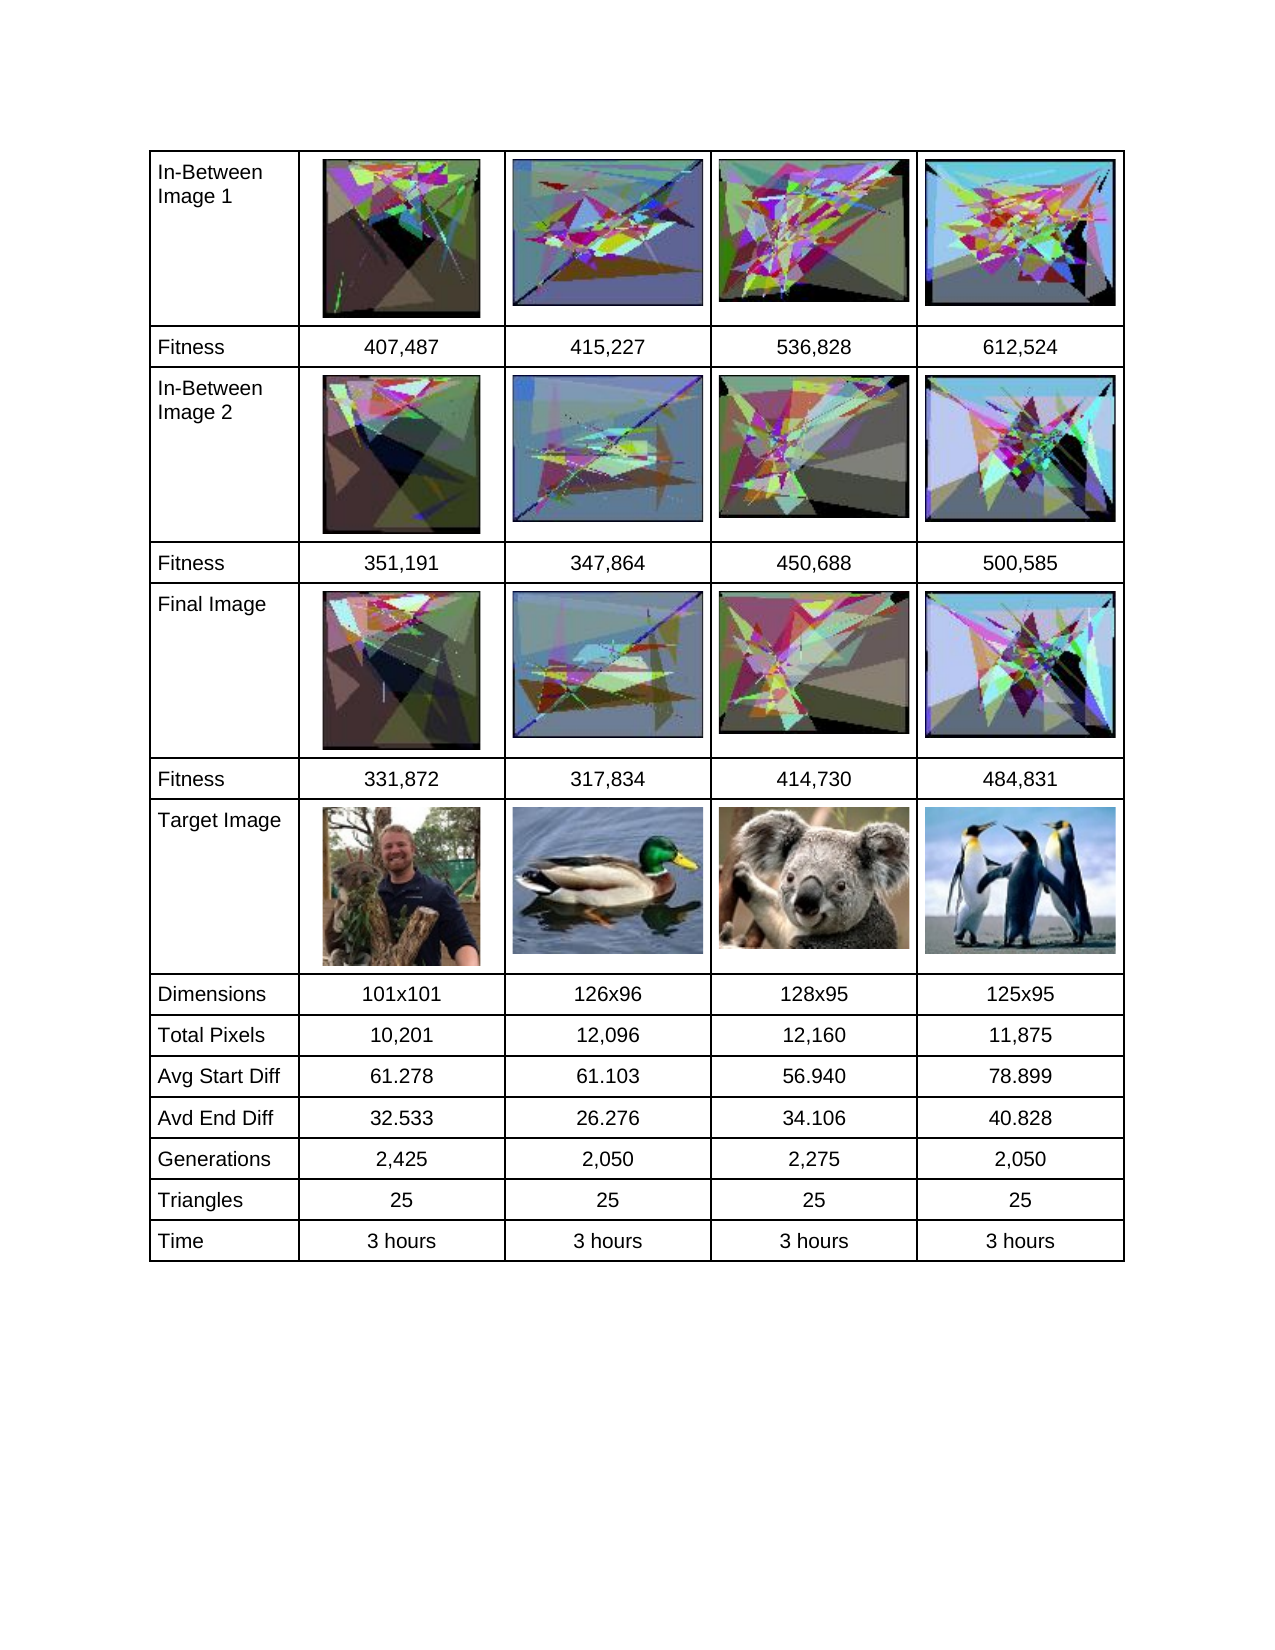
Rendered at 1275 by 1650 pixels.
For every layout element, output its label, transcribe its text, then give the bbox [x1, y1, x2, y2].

table_cell 25 [300, 1180, 504, 1219]
picture [322, 591, 481, 750]
table_cell In-Between Image 2 [151, 368, 298, 541]
table_cell [506, 368, 710, 541]
picture [512, 807, 704, 954]
table_cell 2,050 [918, 1139, 1123, 1178]
picture [925, 159, 1116, 306]
picture [925, 807, 1116, 954]
table_cell [300, 152, 504, 325]
picture [925, 375, 1116, 522]
table_cell 61.103 [506, 1057, 710, 1096]
table_cell 331,872 [300, 759, 504, 798]
table_cell [918, 584, 1123, 757]
table_cell 12,160 [712, 1016, 916, 1055]
table_cell [712, 584, 916, 757]
table_cell 10,201 [300, 1016, 504, 1055]
table_cell 12,096 [506, 1016, 710, 1055]
table_cell [300, 584, 504, 757]
table_cell [506, 152, 710, 325]
picture [322, 375, 481, 534]
table_cell 2,275 [712, 1139, 916, 1178]
table_cell 128x95 [712, 975, 916, 1014]
table_cell 25 [918, 1180, 1123, 1219]
table_cell 11,875 [918, 1016, 1123, 1055]
picture [718, 591, 910, 734]
table_cell 61.278 [300, 1057, 504, 1096]
table_cell 414,730 [712, 759, 916, 798]
table_cell Avg Start Diff [151, 1057, 298, 1096]
table_cell Time [151, 1221, 298, 1260]
picture [512, 375, 704, 522]
table_cell 34.106 [712, 1098, 916, 1137]
table_cell Final Image [151, 584, 298, 757]
table_cell 3 hours [300, 1221, 504, 1260]
table_cell 317,834 [506, 759, 710, 798]
table_cell Fitness [151, 543, 298, 582]
table_cell 25 [712, 1180, 916, 1219]
table_cell Total Pixels [151, 1016, 298, 1055]
table_cell 126x96 [506, 975, 710, 1014]
table_cell 612,524 [918, 327, 1123, 366]
table_cell 450,688 [712, 543, 916, 582]
table_cell 351,191 [300, 543, 504, 582]
picture [718, 159, 910, 302]
table_cell [506, 584, 710, 757]
table_cell [712, 800, 916, 973]
table_cell [918, 152, 1123, 325]
table_cell Fitness [151, 327, 298, 366]
table_cell 2,050 [506, 1139, 710, 1178]
table_cell Fitness [151, 759, 298, 798]
table_cell Target Image [151, 800, 298, 973]
table_cell 415,227 [506, 327, 710, 366]
table_cell 3 hours [506, 1221, 710, 1260]
picture [322, 159, 481, 318]
table_cell 56.940 [712, 1057, 916, 1096]
table_cell 101x101 [300, 975, 504, 1014]
table_cell 500,585 [918, 543, 1123, 582]
table_cell 40.828 [918, 1098, 1123, 1137]
table_cell [918, 800, 1123, 973]
table_cell 484,831 [918, 759, 1123, 798]
picture [718, 807, 910, 949]
table_cell 25 [506, 1180, 710, 1219]
table_cell 26.276 [506, 1098, 710, 1137]
table_cell [712, 152, 916, 325]
table_cell Dimensions [151, 975, 298, 1014]
picture [512, 159, 704, 306]
picture [512, 591, 704, 738]
picture [322, 807, 481, 966]
table_cell [506, 800, 710, 973]
table_cell 2,425 [300, 1139, 504, 1178]
picture [718, 375, 910, 518]
table_cell 125x95 [918, 975, 1123, 1014]
table_cell [300, 368, 504, 541]
table_cell 407,487 [300, 327, 504, 366]
table_cell 3 hours [712, 1221, 916, 1260]
table_cell Generations [151, 1139, 298, 1178]
table_cell [300, 800, 504, 973]
table_cell Triangles [151, 1180, 298, 1219]
table_cell 536,828 [712, 327, 916, 366]
table_cell Avd End Diff [151, 1098, 298, 1137]
table_cell [712, 368, 916, 541]
table_cell 32.533 [300, 1098, 504, 1137]
table_cell 3 hours [918, 1221, 1123, 1260]
table_cell [918, 368, 1123, 541]
table_cell In-Between Image 1 [151, 152, 298, 325]
table_cell 78.899 [918, 1057, 1123, 1096]
table_cell 347,864 [506, 543, 710, 582]
picture [925, 591, 1116, 738]
